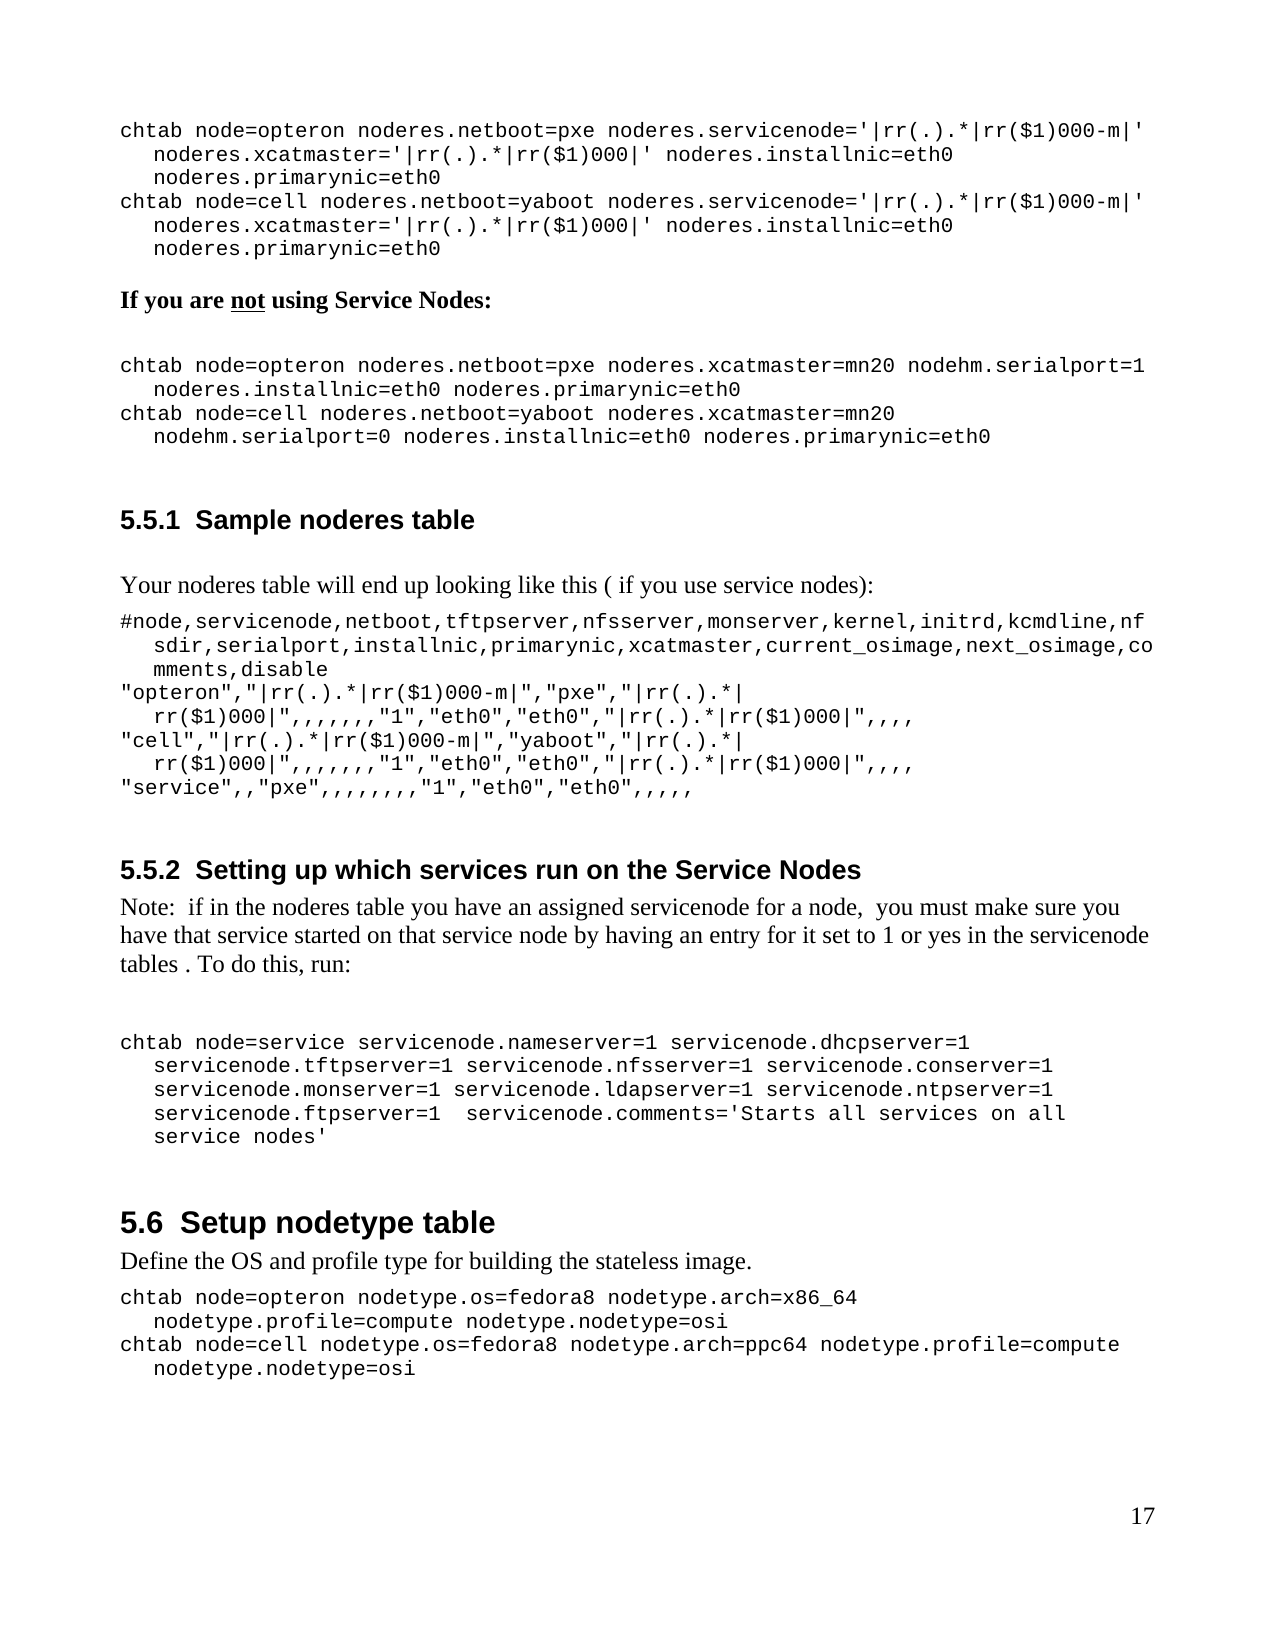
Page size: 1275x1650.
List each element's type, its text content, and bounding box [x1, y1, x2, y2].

text "service",,"pxe",,,,,,,,"1","eth0","eth0",,,,, [120, 777, 1155, 801]
subtitle Setup nodetype table [120, 1204, 1155, 1240]
text "cell","|rr(.).*|rr($1)000-m|","yaboot","|rr(.).*|rr($1)000|",,,,,,,"1","eth0","eth0","|rr(.).*|rr($1)000|",,,, [120, 729, 1155, 777]
text #node,servicenode,netboot,tftpserver,nfsserver,monserver,kernel,initrd,kcmdline,nfsdir,serialport,installnic,primarynic,xcatmaster,current_osimage,next_osimage,comments,disable [120, 611, 1155, 682]
text "opteron","|rr(.).*|rr($1)000-m|","pxe","|rr(.).*|rr($1)000|",,,,,,,"1","eth0","eth0","|rr(.).*|rr($1)000|",,,, [120, 682, 1155, 729]
text chtab node=cell noderes.netboot=yaboot noderes.xcatmaster=mn20 nodehm.serialport=0 noderes.installnic=eth0 noderes.primarynic=eth0 [120, 403, 1155, 450]
text chtab node=cell nodetype.os=fedora8 nodetype.arch=ppc64 nodetype.profile=compute nodetype.nodetype=osi [120, 1334, 1155, 1382]
text chtab node=opteron nodetype.os=fedora8 nodetype.arch=x86_64 nodetype.profile=compute nodetype.nodetype=osi [120, 1287, 1155, 1334]
text Define the OS and profile type for building the stateless image. [120, 1246, 1155, 1275]
text If you are not using Service Nodes: [120, 286, 1155, 314]
subtitle Sample noderes table [120, 504, 1155, 535]
text chtab node=opteron noderes.netboot=pxe noderes.xcatmaster=mn20 nodehm.serialport=1 noderes.installnic=eth0 noderes.primarynic=eth0 [120, 356, 1155, 403]
text Note: if in the noderes table you have an assigned servicenode for a node, you must make sure you have that service started on that service node by having an entry for it set to 1 or yes in the servicenode tables . To do this, run: [120, 892, 1155, 978]
subtitle Setting up which services run on the Service Nodes [120, 854, 1155, 886]
text chtab node=cell noderes.netboot=yaboot noderes.servicenode='|rr(.).*|rr($1)000-m|' noderes.xcatmaster='|rr(.).*|rr($1)000|' noderes.installnic=eth0 noderes.primarynic=eth0 [120, 191, 1155, 262]
text chtab node=opteron noderes.netboot=pxe noderes.servicenode='|rr(.).*|rr($1)000-m|' noderes.xcatmaster='|rr(.).*|rr($1)000|' noderes.installnic=eth0 noderes.primarynic=eth0 [120, 120, 1155, 191]
text chtab node=service servicenode.nameserver=1 servicenode.dhcpserver=1 servicenode.tftpserver=1 servicenode.nfsserver=1 servicenode.conserver=1 servicenode.monserver=1 servicenode.ldapserver=1 servicenode.ntpserver=1 servicenode.ftpserver=1 servicenode.comments='Starts all services on all service nodes' [120, 1032, 1155, 1150]
text Your noderes table will end up looking like this ( if you use service nodes): [120, 570, 1155, 599]
